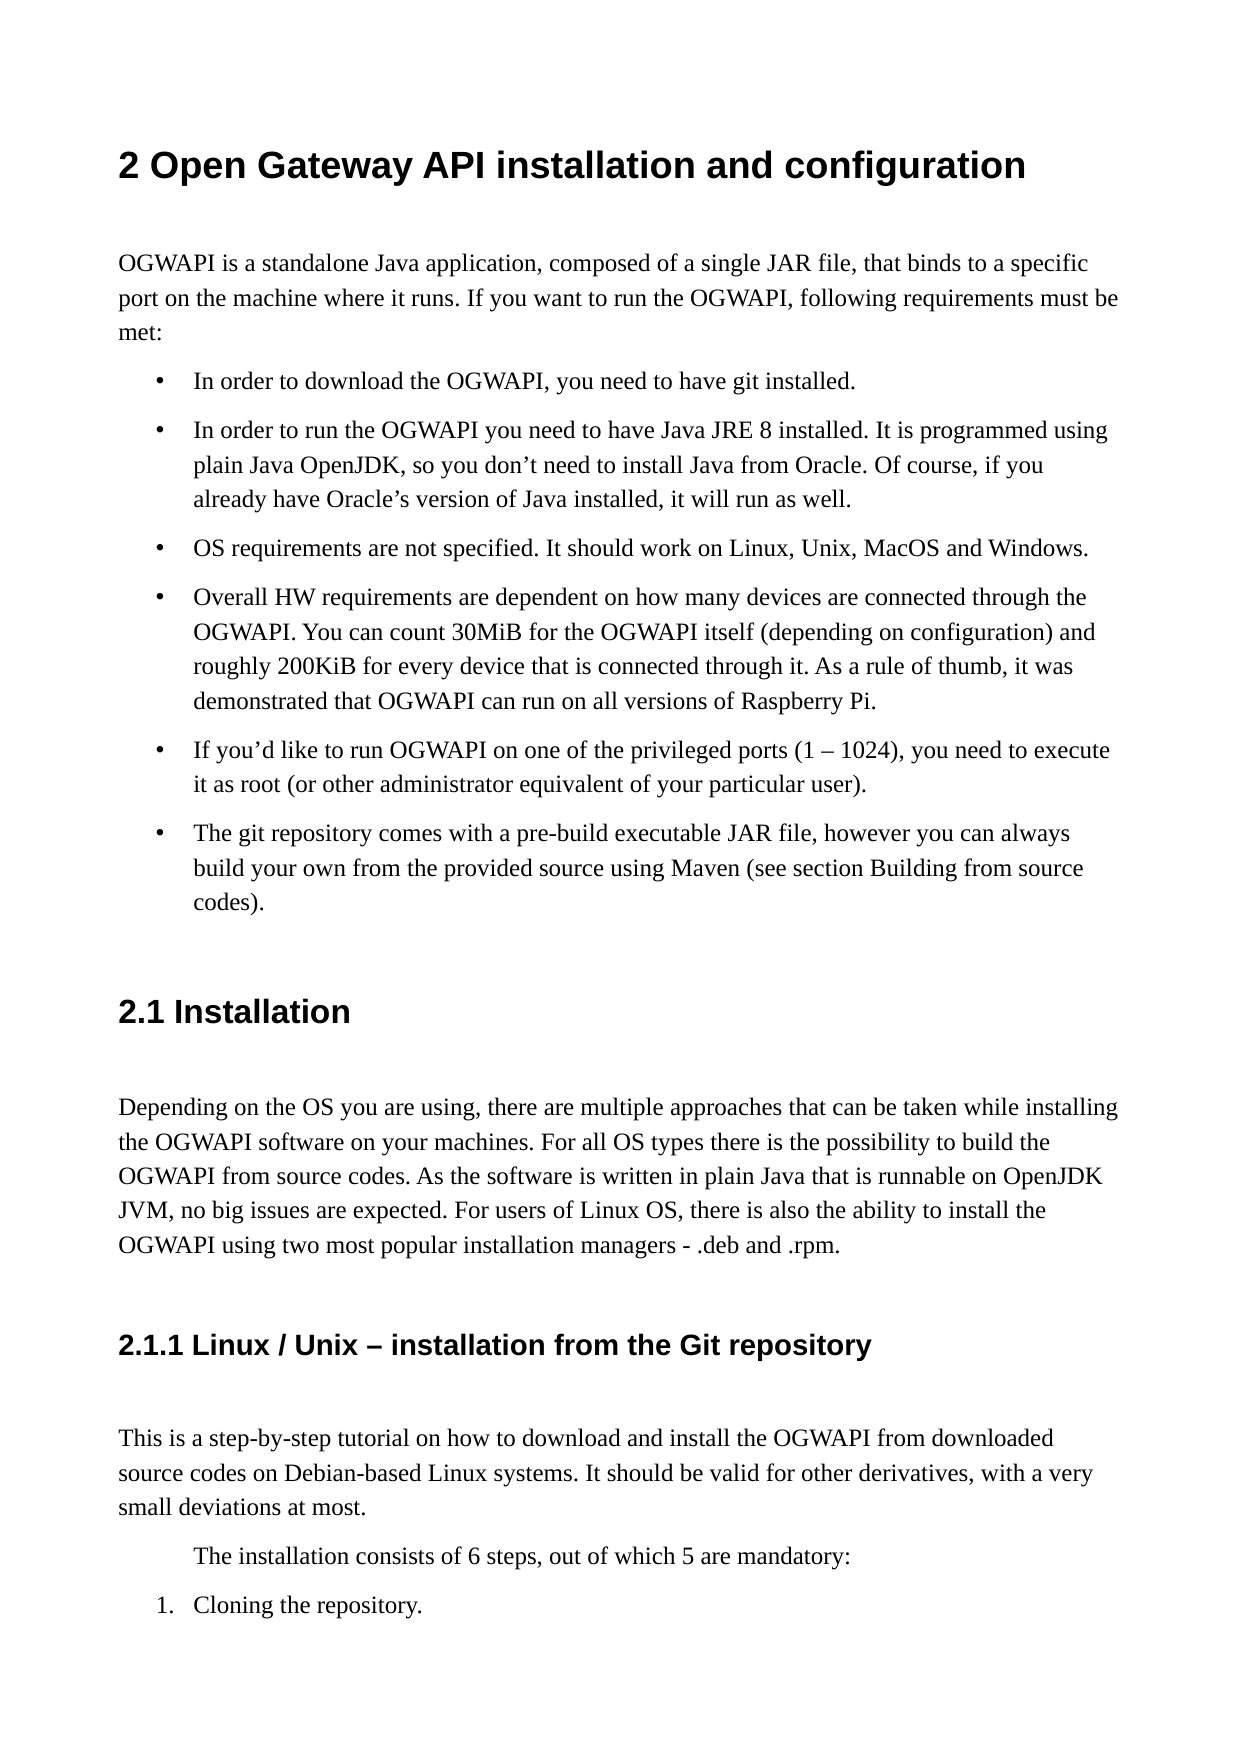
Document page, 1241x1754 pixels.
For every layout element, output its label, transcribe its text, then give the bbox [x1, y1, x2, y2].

list In order to download the OGWAPI, you need to have git installed. [156, 366, 1122, 395]
text This is a step-by-step tutorial on how to download and install the OGWAPI from downloaded source codes on Debian-based Linux systems. It should be valid for other derivatives, with a very small deviations at most. [118, 1423, 1122, 1521]
subtitle 2.1.1 Linux / Unix – installation from the Git repository [118, 1328, 1122, 1362]
list The git repository comes with a pre-build executable JAR file, however you can always build your own from the provided source using Maven (see section Building from source codes). [156, 818, 1122, 916]
text The installation consists of 6 steps, out of which 5 are mandatory: [118, 1541, 1122, 1570]
list If you’d like to run OGWAPI on one of the privileged ports (1 – 1024), you need to execute it as root (or other administrator equivalent of your particular user). [156, 735, 1122, 798]
subtitle 2 Open Gateway API installation and configuration [118, 143, 1122, 187]
list Overall HW requirements are dependent on how many devices are connected through the OGWAPI. You can count 30MiB for the OGWAPI itself (depending on configuration) and roughly 200KiB for every device that is connected through it. As a rule of thumb, it was demonstrated that OGWAPI can run on all versions of Raspberry Pi. [156, 582, 1122, 715]
list In order to run the OGWAPI you need to have Java JRE 8 installed. It is programmed using plain Java OpenJDK, so you don’t need to install Java from Oracle. Of course, if you already have Oracle’s version of Java installed, it will run as well. [156, 415, 1122, 513]
list Cloning the repository. [156, 1591, 1122, 1619]
text Depending on the OS you are using, there are multiple approaches that can be taken while installing the OGWAPI software on your machines. For all OS types there is the possibility to build the OGWAPI from source codes. As the software is written in plain Java that is runnable on OpenJDK JVM, no big issues are expected. For users of Linux OS, there is also the ability to install the OGWAPI using two most popular installation managers - .deb and .rpm. [118, 1092, 1122, 1259]
list OS requirements are not specified. It should work on Linux, Unix, MacOS and Windows. [156, 533, 1122, 562]
text OGWAPI is a standalone Java application, composed of a single JAR file, that binds to a specific port on the machine where it runs. If you want to run the OGWAPI, following requirements must be met: [118, 248, 1122, 346]
subtitle 2.1 Installation [118, 992, 1122, 1031]
